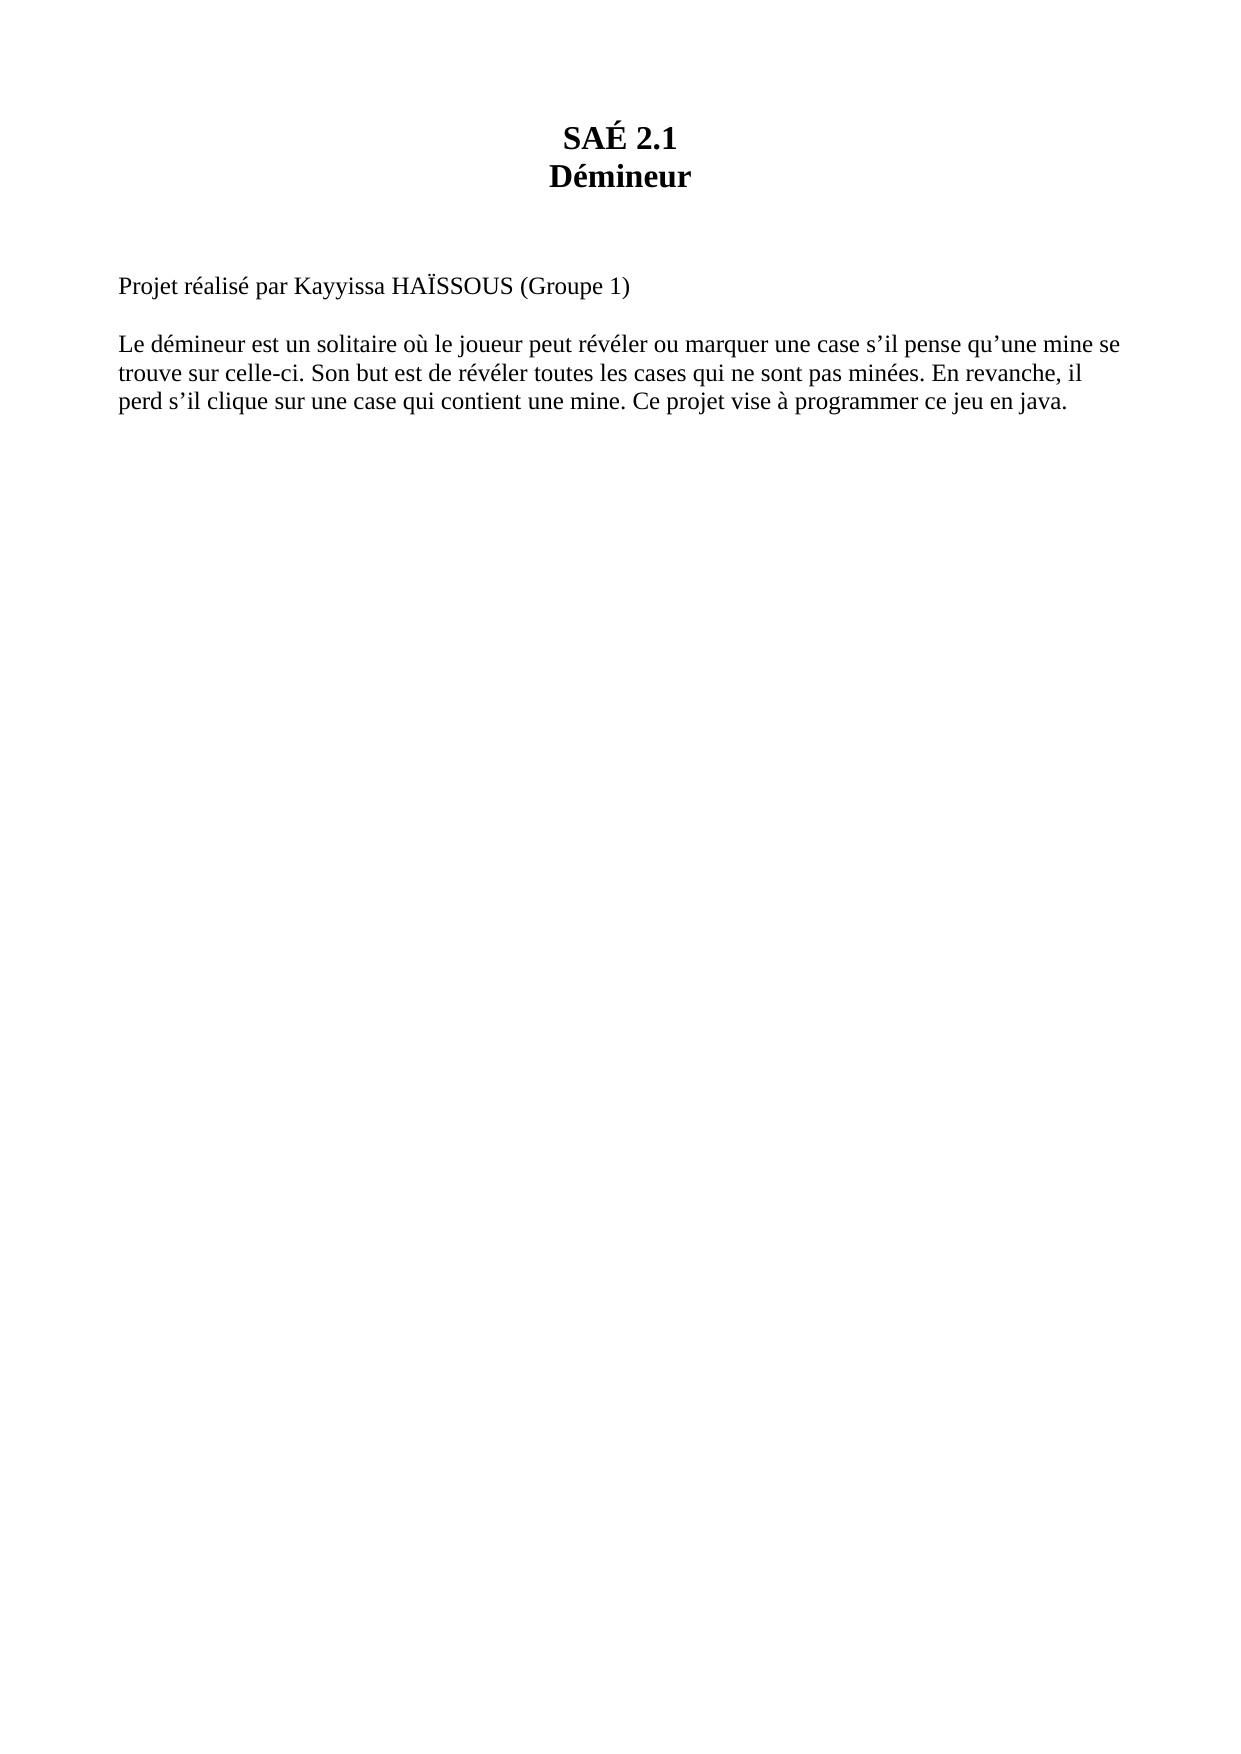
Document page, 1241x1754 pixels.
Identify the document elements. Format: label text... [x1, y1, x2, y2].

text Le démineur est un solitaire où le joueur peut révéler ou marquer une case s’il pense qu’une mine se trouve sur celle-ci. Son but est de révéler toutes les cases qui ne sont pas minées. En revanche, il perd s’il clique sur une case qui contient une mine. Ce projet vise à programmer ce jeu en java. [118, 329, 1122, 415]
text Projet réalisé par Kayyissa HAÏSSOUS (Groupe 1) [118, 271, 1122, 300]
text SAÉ 2.1 [118, 118, 1122, 156]
text Démineur [118, 156, 1122, 195]
